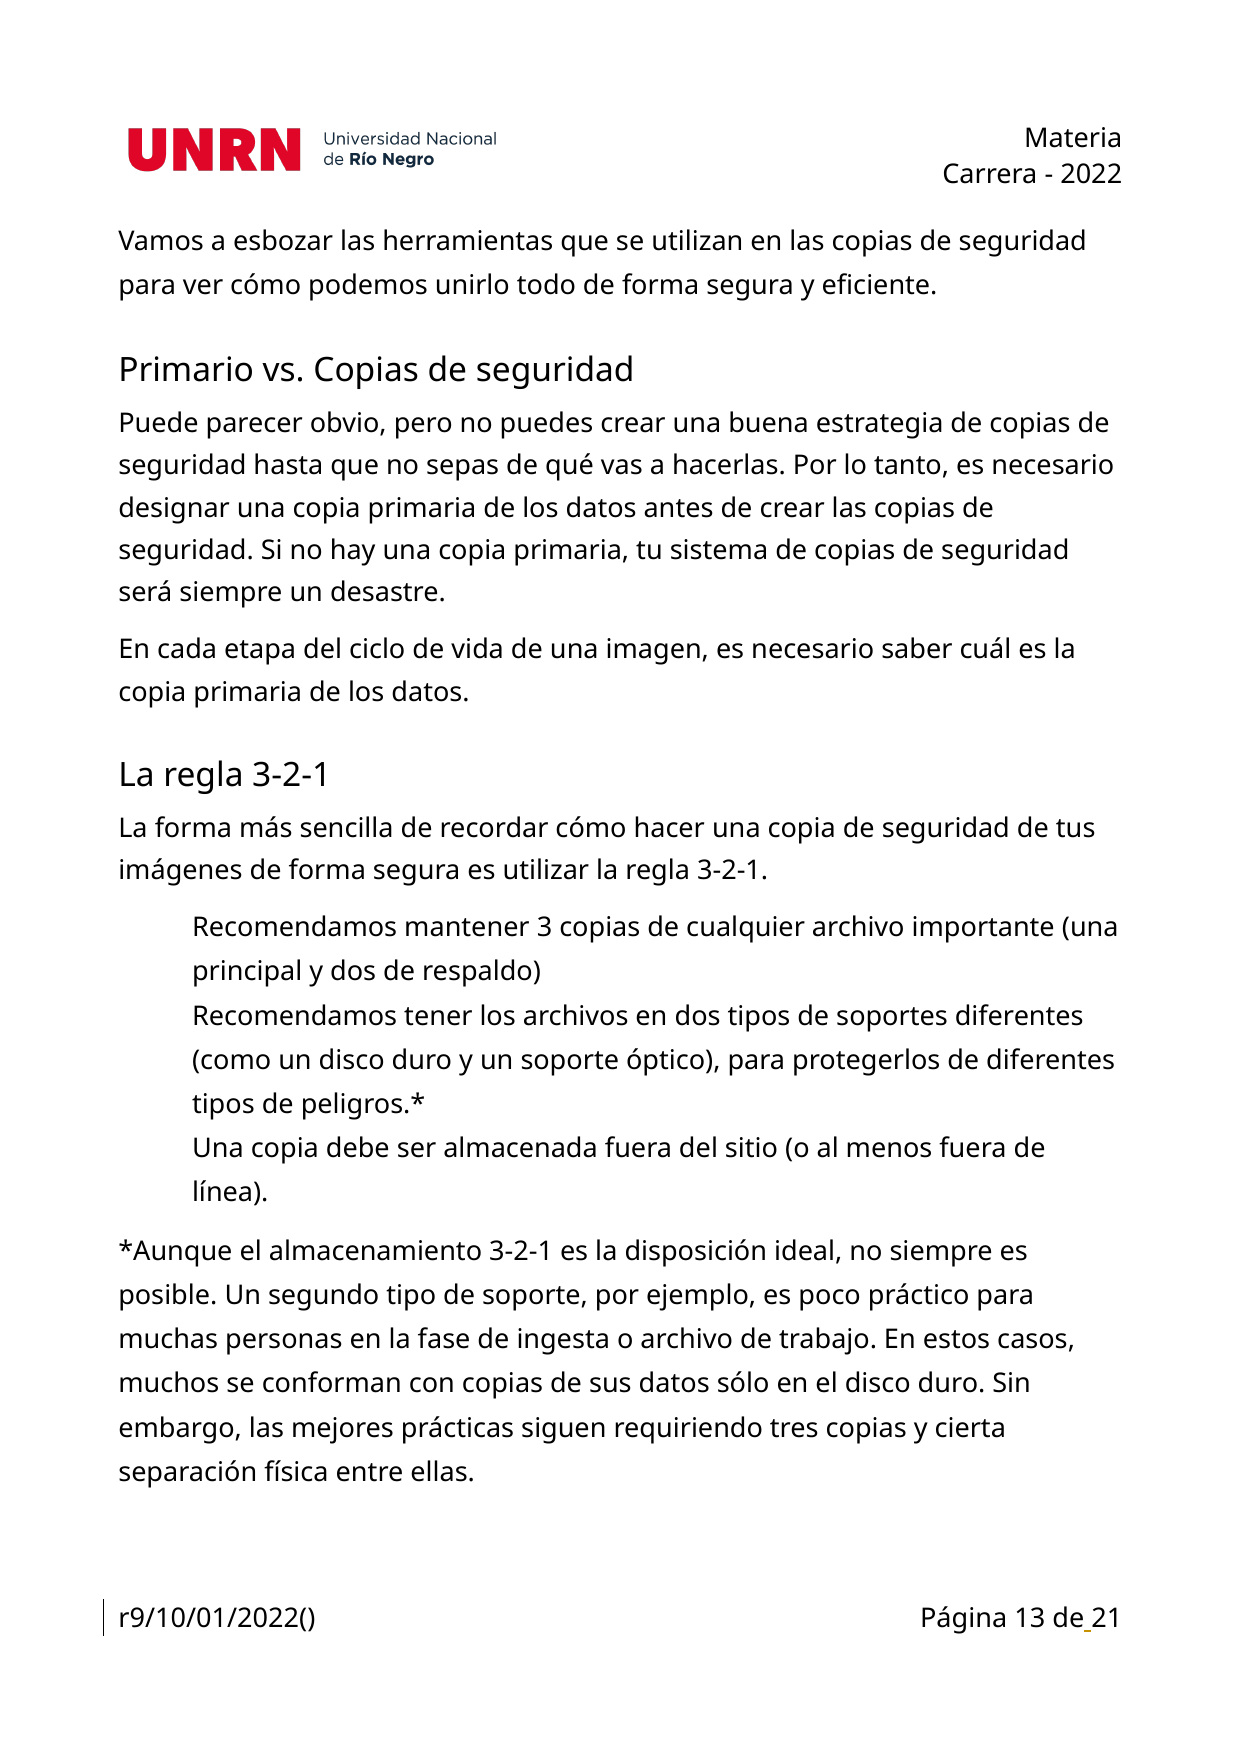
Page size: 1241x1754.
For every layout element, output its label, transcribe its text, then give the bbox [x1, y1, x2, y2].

text *Aunque el almacenamiento 3-2-1 es la disposición ideal, no siempre es posible. Un segundo tipo de soporte, por ejemplo, es poco práctico para muchas personas en la fase de ingesta o archivo de trabajo. En estos casos, muchos se conforman con copias de sus datos sólo en el disco duro. Sin embargo, las mejores prácticas siguen requiriendo tres copias y cierta separación física entre ellas. [118, 1231, 1122, 1489]
list Recomendamos mantener 3 copias de cualquier archivo importante (una principal y dos de respaldo) [162, 908, 1122, 989]
list Recomendamos tener los archivos en dos tipos de soportes diferentes (como un disco duro y un soporte óptico), para protegerlos de diferentes tipos de peligros.* [162, 996, 1122, 1121]
text En cada etapa del ciclo de vida de una imagen, es necesario saber cuál es la copia primaria de los datos. [118, 630, 1122, 709]
picture [118, 118, 505, 180]
text Puede parecer obvio, pero no puedes crear una buena estrategia de copias de seguridad hasta que no sepas de qué vas a hacerlas. Por lo tanto, es necesario designar una copia primaria de los datos antes de crear las copias de seguridad. Si no hay una copia primaria, tu sistema de copias de seguridad será siempre un desastre. [118, 403, 1122, 610]
text Vamos a esbozar las herramientas que se utilizan en las copias de seguridad para ver cómo podemos unirlo todo de forma segura y eficiente. [118, 221, 1122, 302]
subtitle La regla 3-2-1 [118, 750, 1122, 796]
subtitle Primario vs. Copias de seguridad [118, 345, 1122, 391]
list Una copia debe ser almacenada fuera del sitio (o al menos fuera de línea). [162, 1128, 1122, 1209]
text La forma más sencilla de recordar cómo hacer una copia de seguridad de tus imágenes de forma segura es utilizar la regla 3-2-1. [118, 808, 1122, 888]
